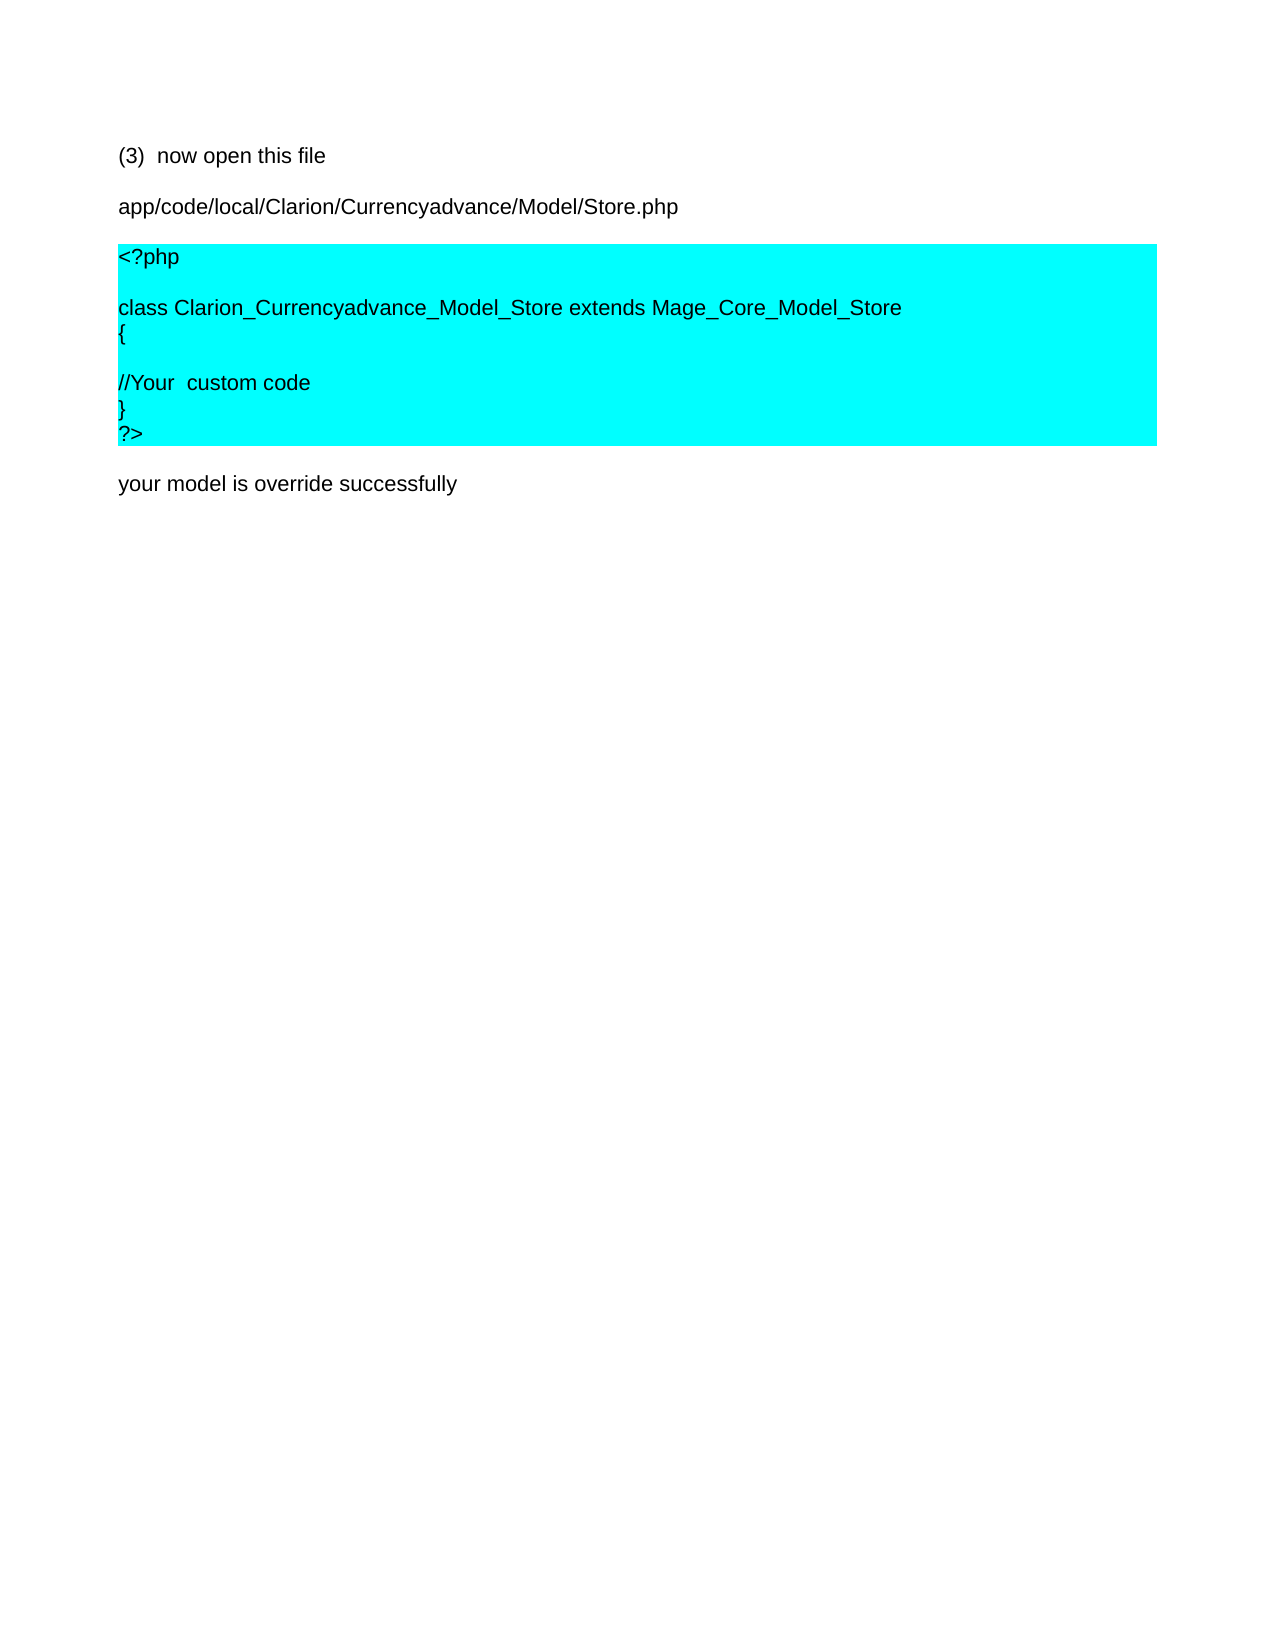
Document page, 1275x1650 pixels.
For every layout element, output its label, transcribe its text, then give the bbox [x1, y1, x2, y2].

text your model is override successfully [118, 471, 1157, 496]
text //Your custom code [118, 370, 1157, 395]
text app/code/local/Clarion/Currencyadvance/Model/Store.php [118, 194, 1157, 219]
text class Clarion_Currencyadvance_Model_Store extends Mage_Core_Model_Store [118, 294, 1157, 320]
text <?php [118, 244, 1157, 269]
text { [118, 320, 1157, 345]
text ?> [118, 421, 1157, 446]
text } [118, 395, 1157, 421]
text (3) now open this file [118, 143, 1157, 168]
